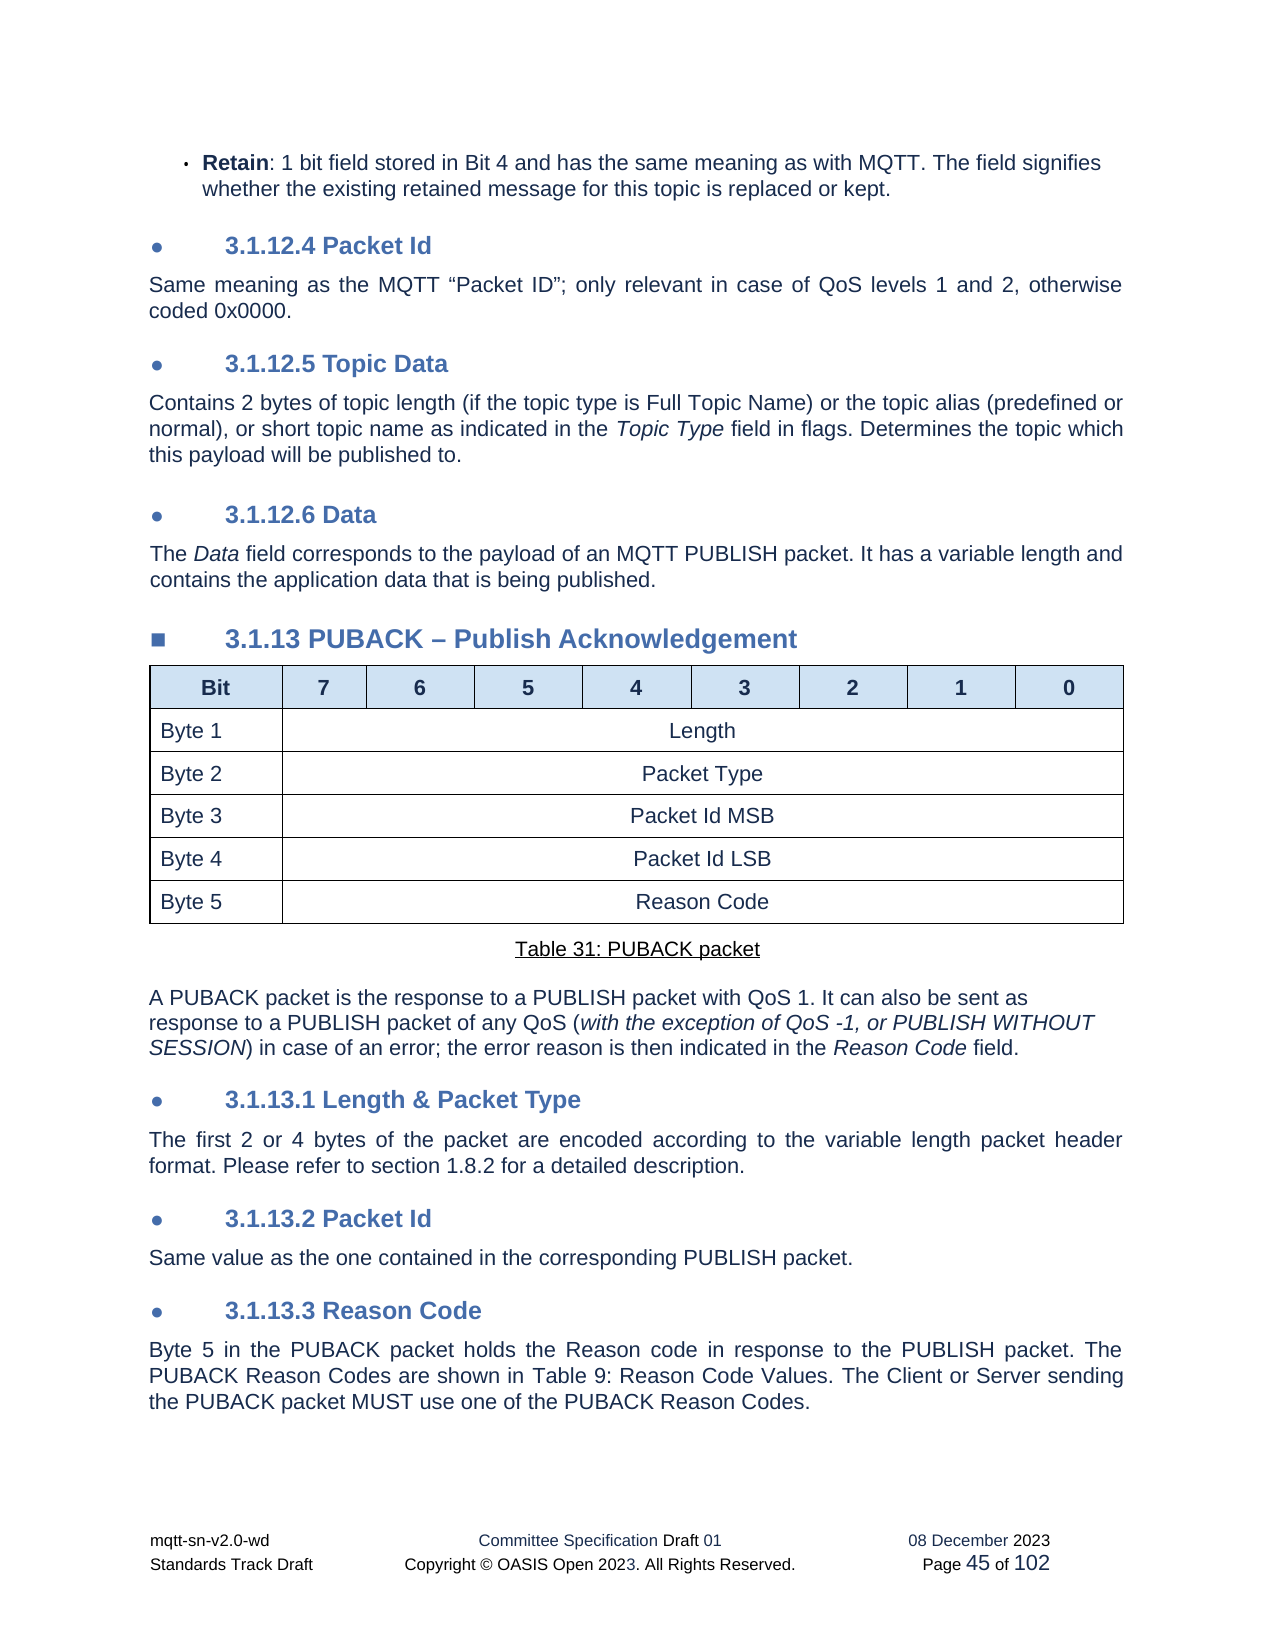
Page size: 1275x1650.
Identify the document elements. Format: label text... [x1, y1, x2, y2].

table_header 2 [800, 666, 907, 708]
text Same meaning as the MQTT “Packet ID”; only relevant in case of QoS levels 1 and 2, otherwise coded 0x0000. [148, 272, 1124, 323]
table_header 1 [908, 666, 1015, 708]
subtitle 3.1.13.3 Reason Code [150, 1296, 1124, 1324]
table_cell Packet Id MSB [283, 795, 1123, 837]
table_cell Reason Code [283, 881, 1123, 923]
table_cell Byte 2 [151, 752, 282, 794]
table_header Bit [151, 666, 282, 708]
list Retain: 1 bit field stored in Bit 4 and has the same meaning as with MQTT. The field signifies whether the existing retained message for this topic is replaced or kept. [181, 150, 1124, 201]
text Contains 2 bytes of topic length (if the topic type is Full Topic Name) or the topic alias (predefined or normal), or short topic name as indicated in the Topic Type field in flags. Determines the topic which this payload will be published to. [148, 390, 1124, 467]
table_cell Byte 1 [151, 709, 282, 751]
table_header 0 [1016, 666, 1123, 708]
text Same value as the one contained in the corresponding PUBLISH packet. [148, 1245, 1124, 1270]
subtitle 3.1.12.6 Data [150, 500, 1124, 529]
subtitle 3.1.12.4 Packet Id [150, 231, 1124, 260]
text Table 31: PUBACK packet [150, 936, 1125, 960]
subtitle 3.1.13.1 Length & Packet Type [150, 1085, 1124, 1114]
table_cell Packet Type [283, 752, 1123, 794]
text The Data field corresponds to the payload of an MQTT PUBLISH packet. It has a variable length and contains the application data that is being published. [149, 541, 1124, 592]
table_cell Byte 3 [151, 795, 282, 837]
table_header 7 [283, 666, 366, 708]
subtitle 3.1.13 PUBACK – Publish Acknowledgement [150, 623, 1124, 655]
table_header 5 [475, 666, 582, 708]
table_cell Length [283, 709, 1123, 751]
text Byte 5 in the PUBACK packet holds the Reason code in response to the PUBLISH packet. The PUBACK Reason Codes are shown in Table 9: Reason Code Values. The Client or Server sending the PUBACK packet MUST use one of the PUBACK Reason Codes. [148, 1337, 1124, 1414]
table_header 4 [583, 666, 691, 708]
table_cell Packet Id LSB [283, 838, 1123, 880]
subtitle 3.1.13.2 Packet Id [150, 1203, 1124, 1232]
table_cell Byte 5 [151, 881, 282, 923]
table_cell Byte 4 [151, 838, 282, 880]
table_header 3 [692, 666, 799, 708]
text The first 2 or 4 bytes of the packet are encoded according to the variable length packet header format. Please refer to section 1.8.2 for a detailed description. [148, 1127, 1124, 1178]
table_header 6 [367, 666, 474, 708]
text A PUBACK packet is the response to a PUBLISH packet with QoS 1. It can also be sent as response to a PUBLISH packet of any QoS (with the exception of QoS -1, or PUBLISH WITHOUT SESSION) in case of an error; the error reason is then indicated in the Reason Code field. [148, 985, 1124, 1060]
subtitle 3.1.12.5 Topic Data [150, 349, 1124, 378]
